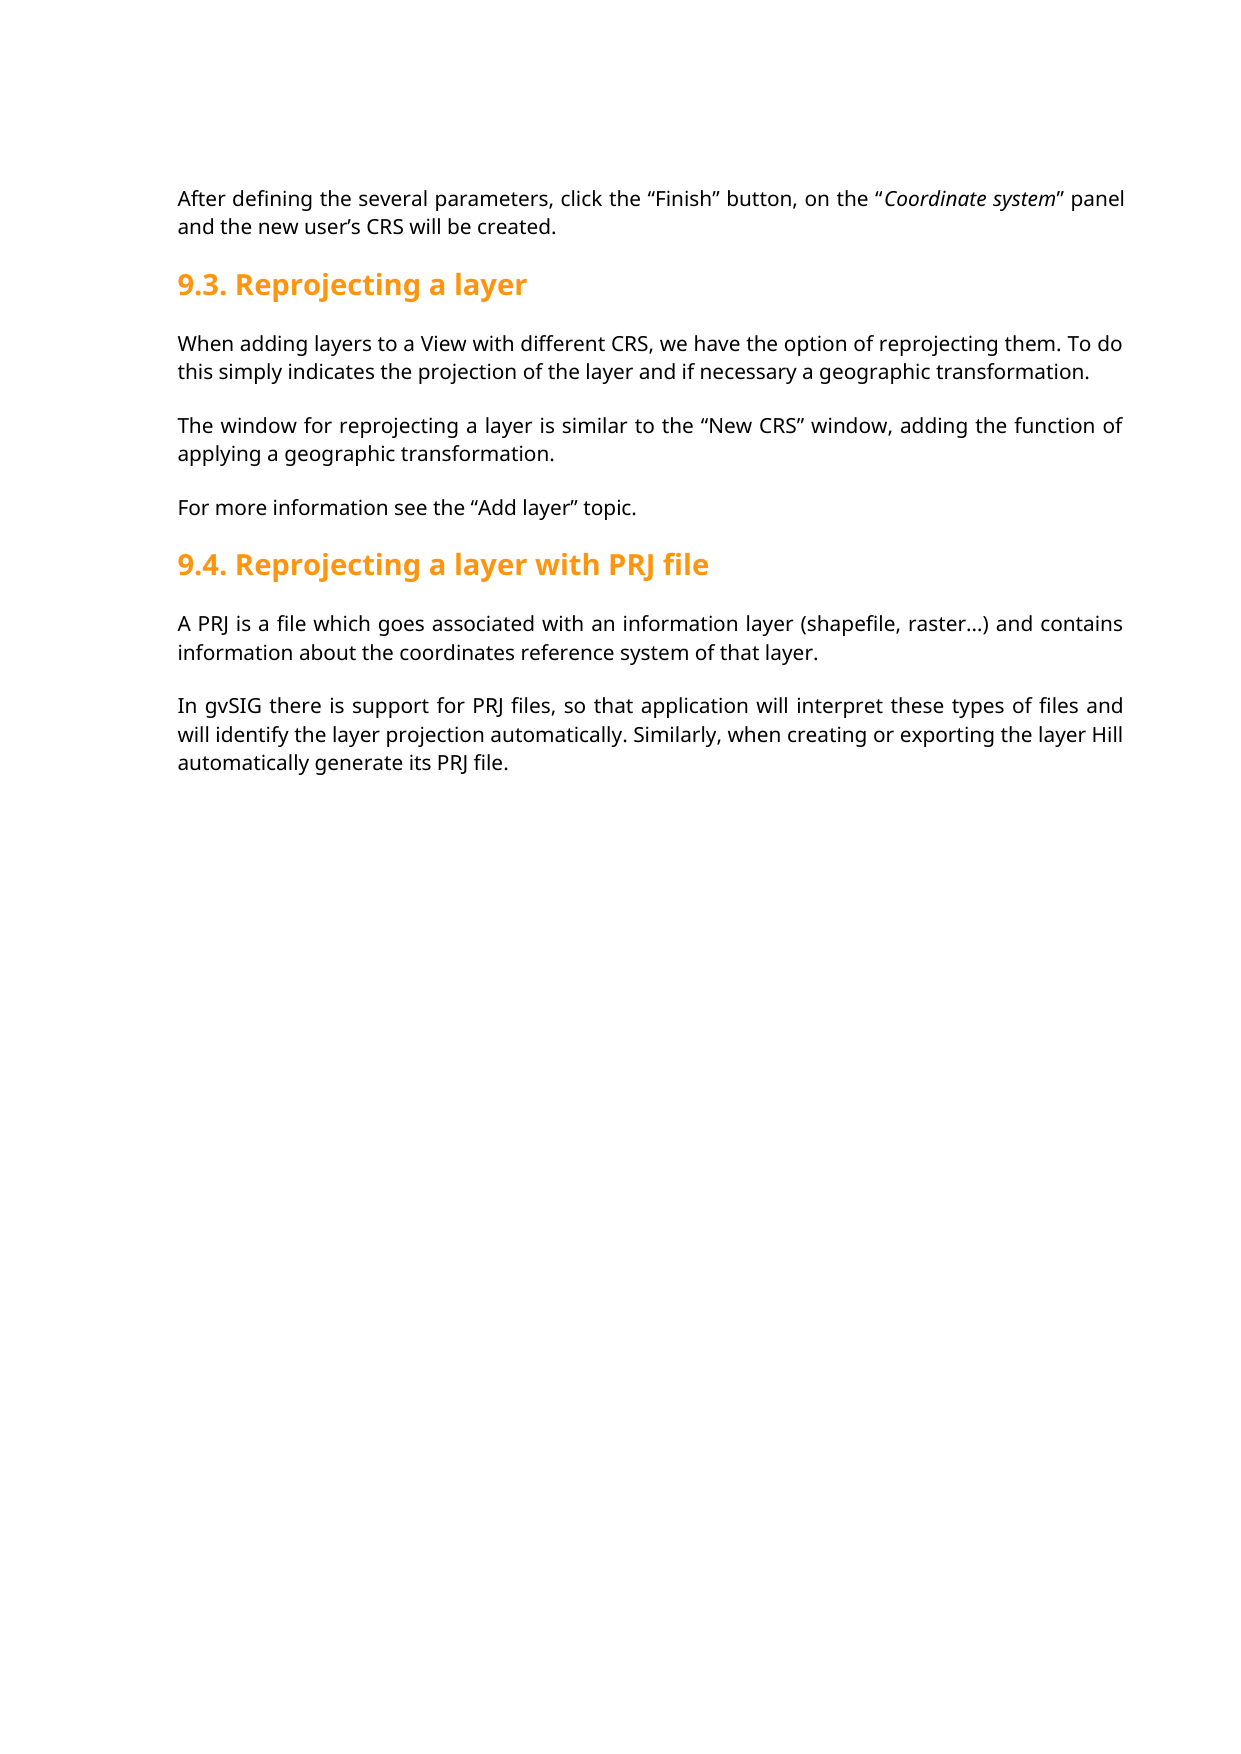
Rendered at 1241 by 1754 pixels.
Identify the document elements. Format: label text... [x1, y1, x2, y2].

text After defining the several parameters, click the “Finish” button, on the “Coordinate system” panel and the new user’s CRS will be created. [177, 184, 1125, 241]
text For more information see the “Add layer” topic. [177, 493, 1125, 521]
text When adding layers to a View with different CRS, we have the option of reprojecting them. To do this simply indicates the projection of the layer and if necessary a geographic transformation. [177, 329, 1125, 386]
subtitle 9.4. Reprojecting a layer with PRJ file [177, 545, 1125, 584]
text A PRJ is a file which goes associated with an information layer (shapefile, raster…) and contains information about the coordinates reference system of that layer. [177, 609, 1125, 666]
subtitle 9.3. Reprojecting a layer [177, 264, 1125, 304]
text In gvSIG there is support for PRJ files, so that application will interpret these types of files and will identify the layer projection automatically. Similarly, when creating or exporting the layer Hill automatically generate its PRJ file. [177, 691, 1125, 777]
text The window for reprojecting a layer is similar to the “New CRS” window, adding the function of applying a geographic transformation. [177, 411, 1125, 468]
